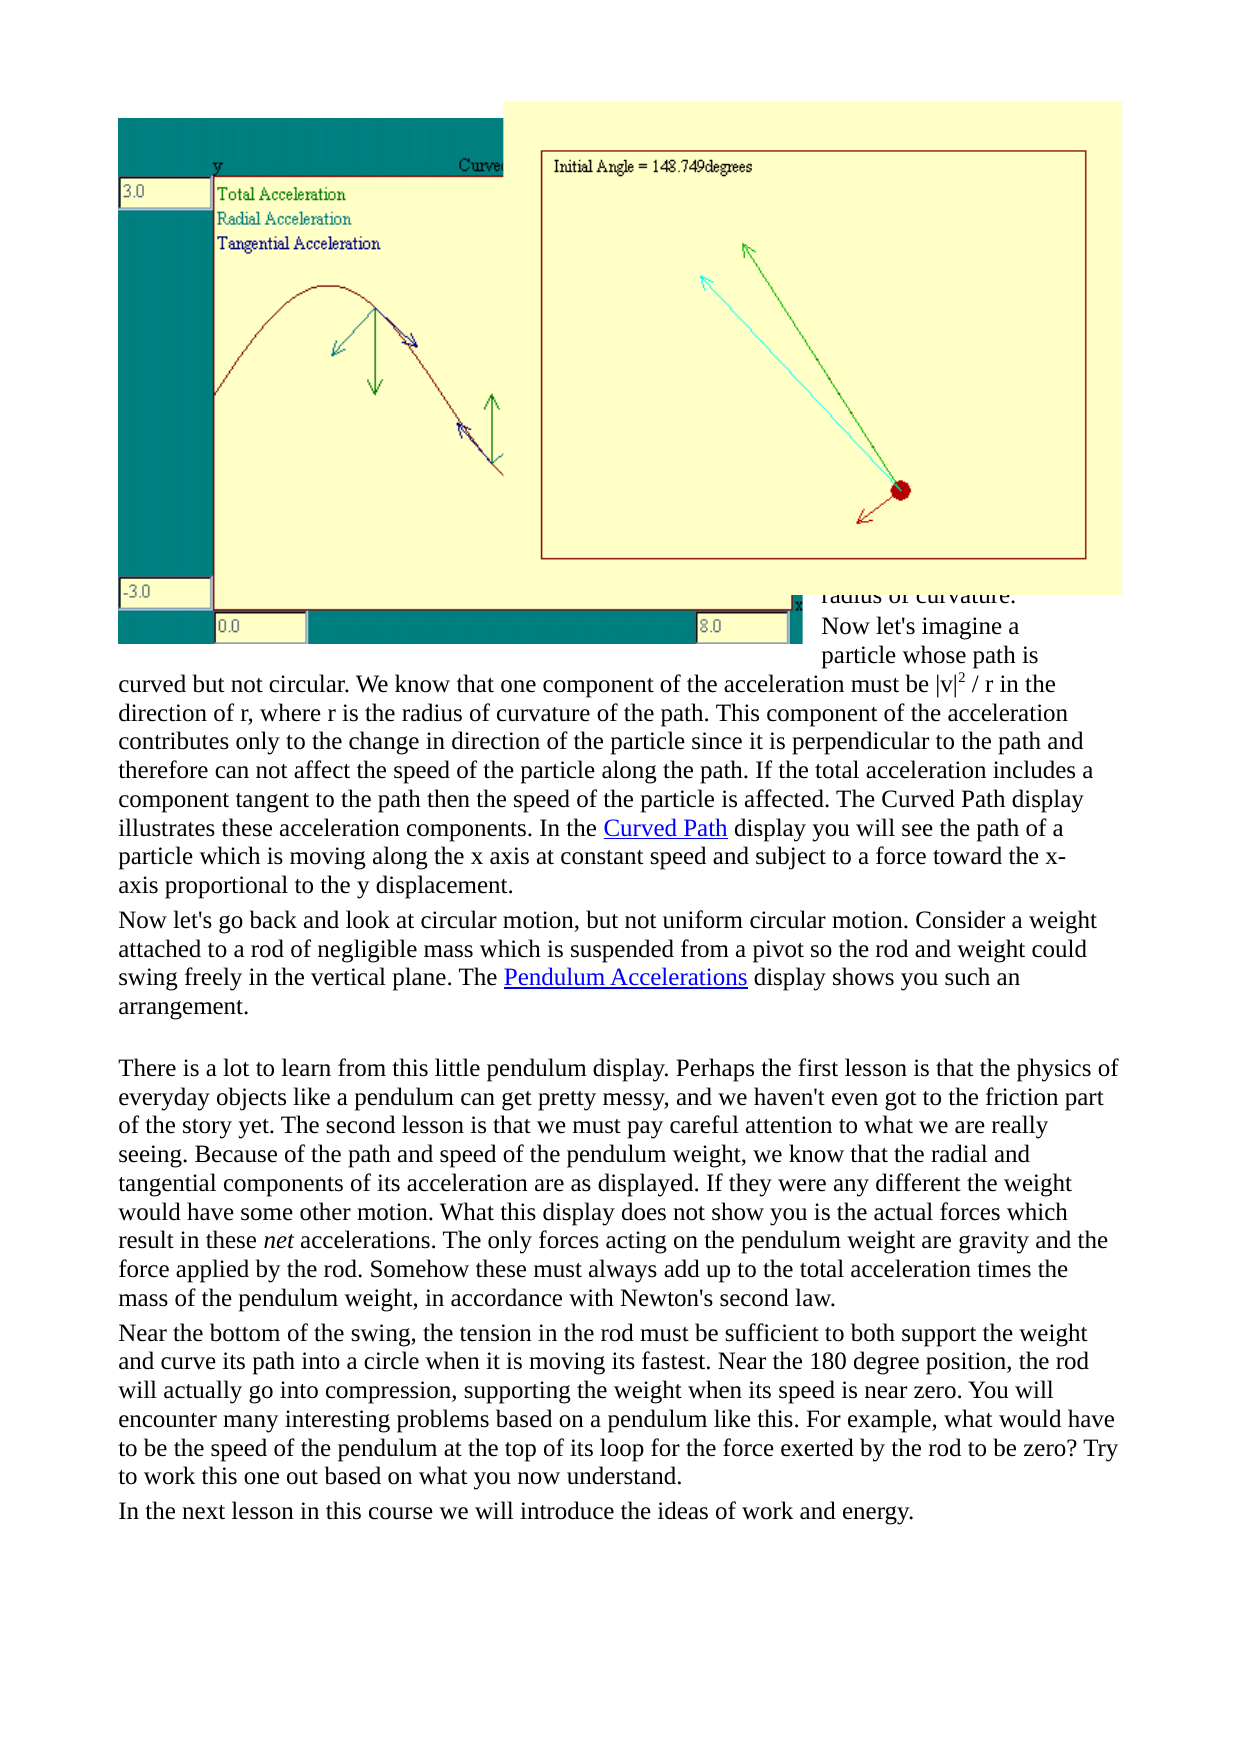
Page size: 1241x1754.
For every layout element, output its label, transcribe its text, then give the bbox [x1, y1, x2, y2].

text Near the bottom of the swing, the tension in the rod must be sufficient to both support the weight and curve its path into a circle when it is moving its fastest. Near the 180 degree position, the rod will actually go into compression, supporting the weight when its speed is near zero. You will encounter many interesting problems based on a pendulum like this. For example, what would have to be the speed of the pendulum at the top of its loop for the force exerted by the rod to be zero? Try to work this one out based on what you now understand. [118, 1318, 1122, 1490]
text There is a lot to learn from this little pendulum display. Perhaps the first lesson is that the physics of everyday objects like a pendulum can get pretty messy, and we haven't even got to the friction part of the story yet. The second lesson is that we must pay careful attention to what we are really seeing. Because of the path and speed of the pendulum weight, we know that the radial and tangential components of its acceleration are as displayed. If they were any different the weight would have some other motion. What this display does not show you is the actual forces which result in these net accelerations. The only forces acting on the pendulum weight are gravity and the force applied by the rod. Somehow these must always add up to the total acceleration times the mass of the pendulum weight, in accordance with Newton's second law. [118, 1053, 1122, 1312]
picture [118, 101, 1122, 644]
table_header An acceleration of the sort we have been talking about, one that points toward the center of the circular motion of a particle, is called centripetal (center seeking) acceleration. Any particle whose direction is changing is undergoing a centripetal acceleration of magnitude |v|2 / r where r is the radius of curvature of the particle's path. The direction of the centripetal acceleration is along the radius of curvature. Now let's imagine a particle whose path is curved but not circular. We know that one component of the acceleration must be |v|2 / r in the direction of r, where r is the radius of curvature of the path. This component of the acceleration contributes only to the change in direction of the particle since it is perpendicular to the path and therefore can not affect the speed of the particle along the path. If the total acceleration includes a component tangent to the path then the speed of the particle is affected. The Curved Path display illustrates these acceleration components. In the Curved Path display you will see the path of a particle which is moving along the x axis at constant speed and subject to a force toward the x-axis proportional to the y displacement. [117, 118, 1101, 903]
table_header Now let's go back and look at circular motion, but not uniform circular motion. Consider a weight attached to a rod of negligible mass which is suspended from a pivot so the rod and weight could swing freely in the vertical plane. The Pendulum Accelerations display shows you such an arrangement. [117, 903, 1101, 1021]
text In the next lesson in this course we will introduce the ideas of work and energy. [118, 1496, 1122, 1525]
